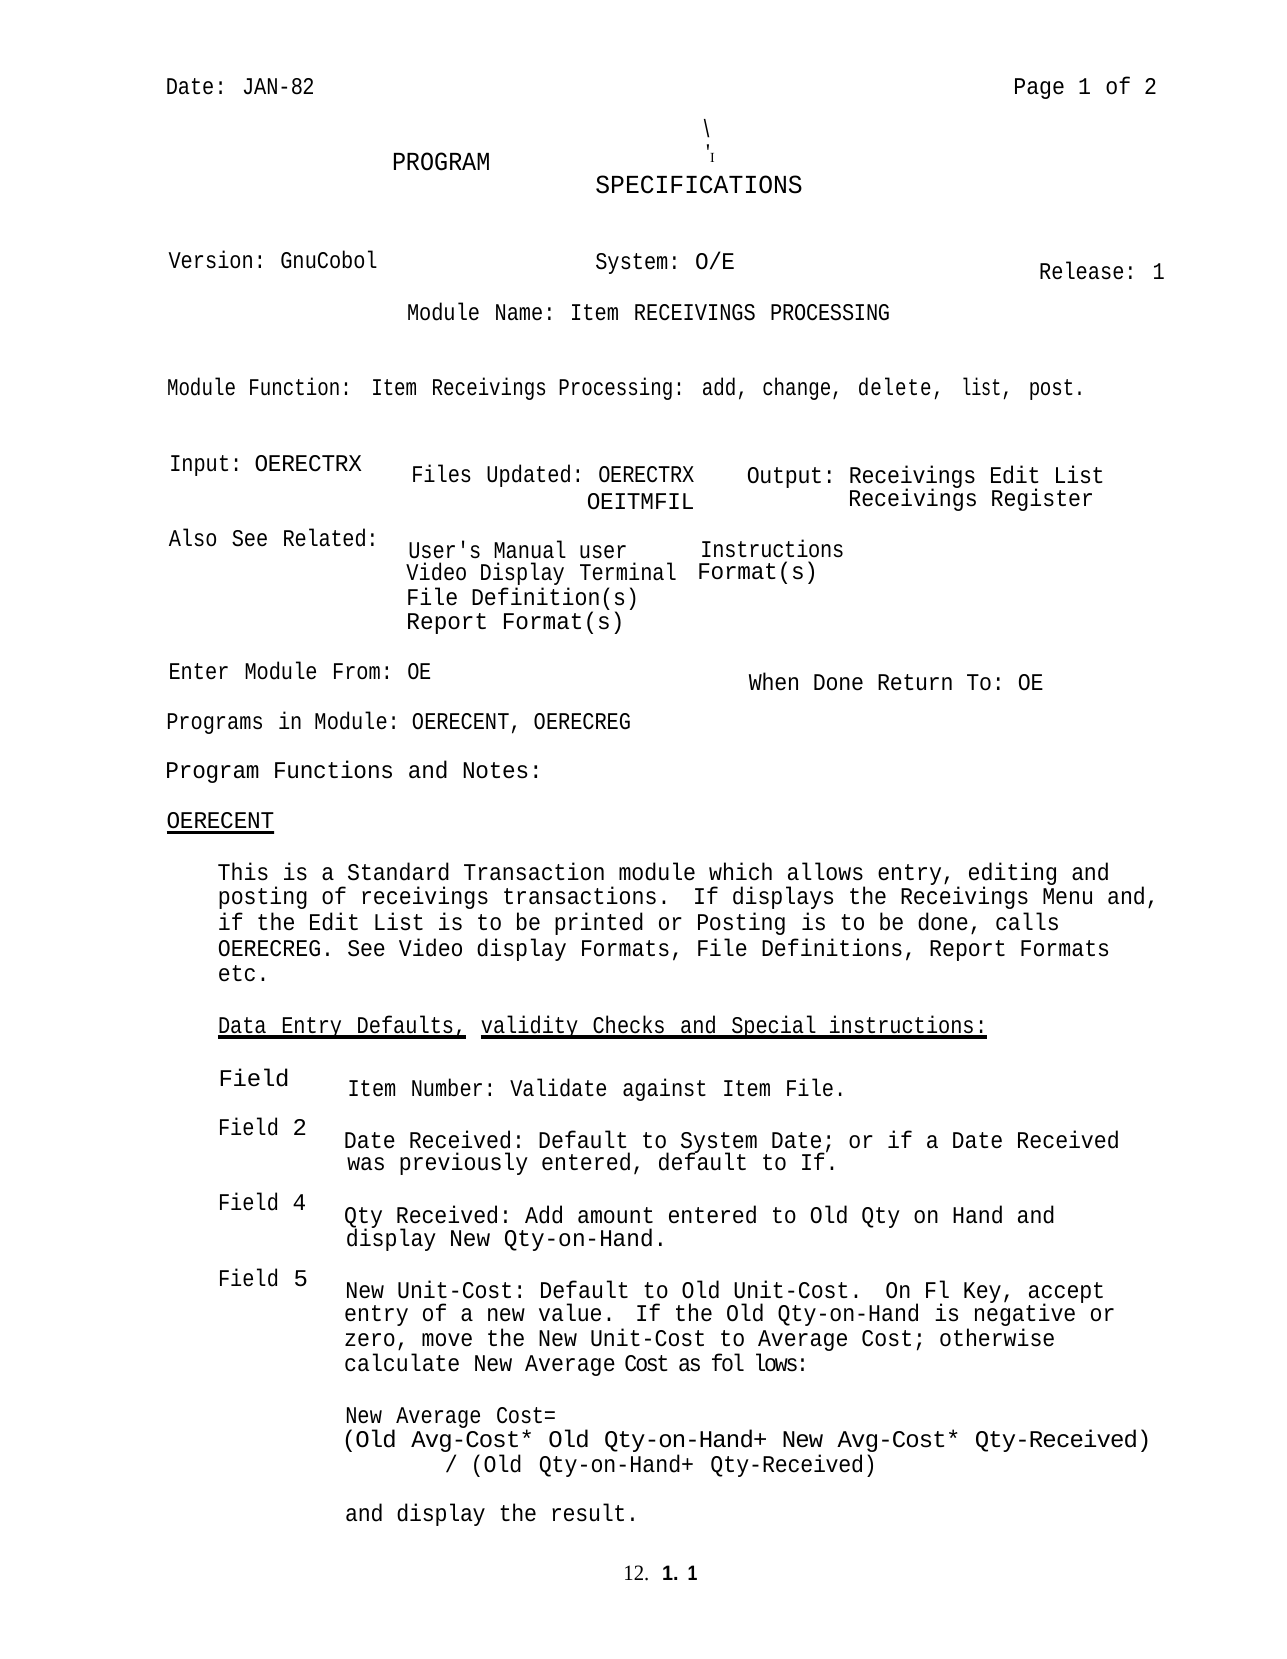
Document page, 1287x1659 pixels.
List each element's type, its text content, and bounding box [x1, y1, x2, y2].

text When Done Return To: OE [749, 670, 1176, 697]
text Files Updated: OERECTRX [392, 462, 694, 488]
text Also See Related: [168, 526, 385, 553]
text Instructions Format(s) [697, 538, 847, 586]
text (Old Avg-Cost* Old Qty-on-Hand+ New Avg-Cost* Qty-Received) [342, 1428, 1176, 1452]
text New Unit-Cost: Default to Old Unit-Cost. On Fl Key, accept entry of a new value. If the Old Qty-on-Hand is negative or zero, move the New Unit-Cost to Average Cost; otherwise calculate New Average Cost as fol lows: [344, 1279, 1159, 1378]
text 'I [706, 142, 1176, 165]
subtitle OERECENT [166, 809, 649, 836]
text Field Field 2 [218, 1066, 309, 1143]
text Field 4 [218, 1191, 309, 1218]
text Input: OERECTRX [169, 451, 385, 478]
text This is a Standard Transaction module which allows entry, editing and posting of receivings transactions. If displays the Receivings Menu and, if the Edit List is to be printed or Posting is to be done, calls OERECREG. See Video display Formats, File Definitions, Report Formats etc. [217, 860, 1166, 989]
text Version: GnuCobol System: O/E [168, 249, 900, 277]
text Programs in Module: OERECENT, OERECREG Program Functions and Notes: [165, 710, 649, 785]
text / (Old Qty-on-Hand+ Qty-Received) [444, 1452, 1176, 1478]
text Field 5 [218, 1266, 309, 1294]
text Release: 1 [1039, 259, 1176, 286]
text Enter Module From: OE [168, 659, 649, 687]
text Module Function: Item Receivings Processing: add, change, delete, list, post. [167, 376, 1176, 403]
text Module Name: Item RECEIVINGS PROCESSING [407, 300, 900, 328]
text Data Entry Defaults, validity Checks and Special instructions: [218, 1013, 1176, 1040]
text Qty Received: Add amount entered to Old Qty on Hand and display New Qty-on-Hand. [344, 1204, 1159, 1253]
text User's Manual user Video Display Terminal File Definition(s) Report Format(s) [406, 539, 694, 637]
subtitle OEITMFIL [392, 488, 694, 514]
text New Average Cost= [345, 1403, 1176, 1428]
text Item Number: Validate against Item File. [347, 1077, 1176, 1104]
text and display the result. [345, 1501, 1176, 1528]
text \ [703, 119, 1176, 142]
subtitle SPECIFICATIONS [595, 171, 1176, 201]
text Output: Receivings Edit List Receivings Register [747, 464, 1176, 513]
text PROGRAM [392, 149, 557, 178]
text Date Received: Default to System Date; or if a Date Received was previously entered, default to If. [344, 1129, 1153, 1178]
